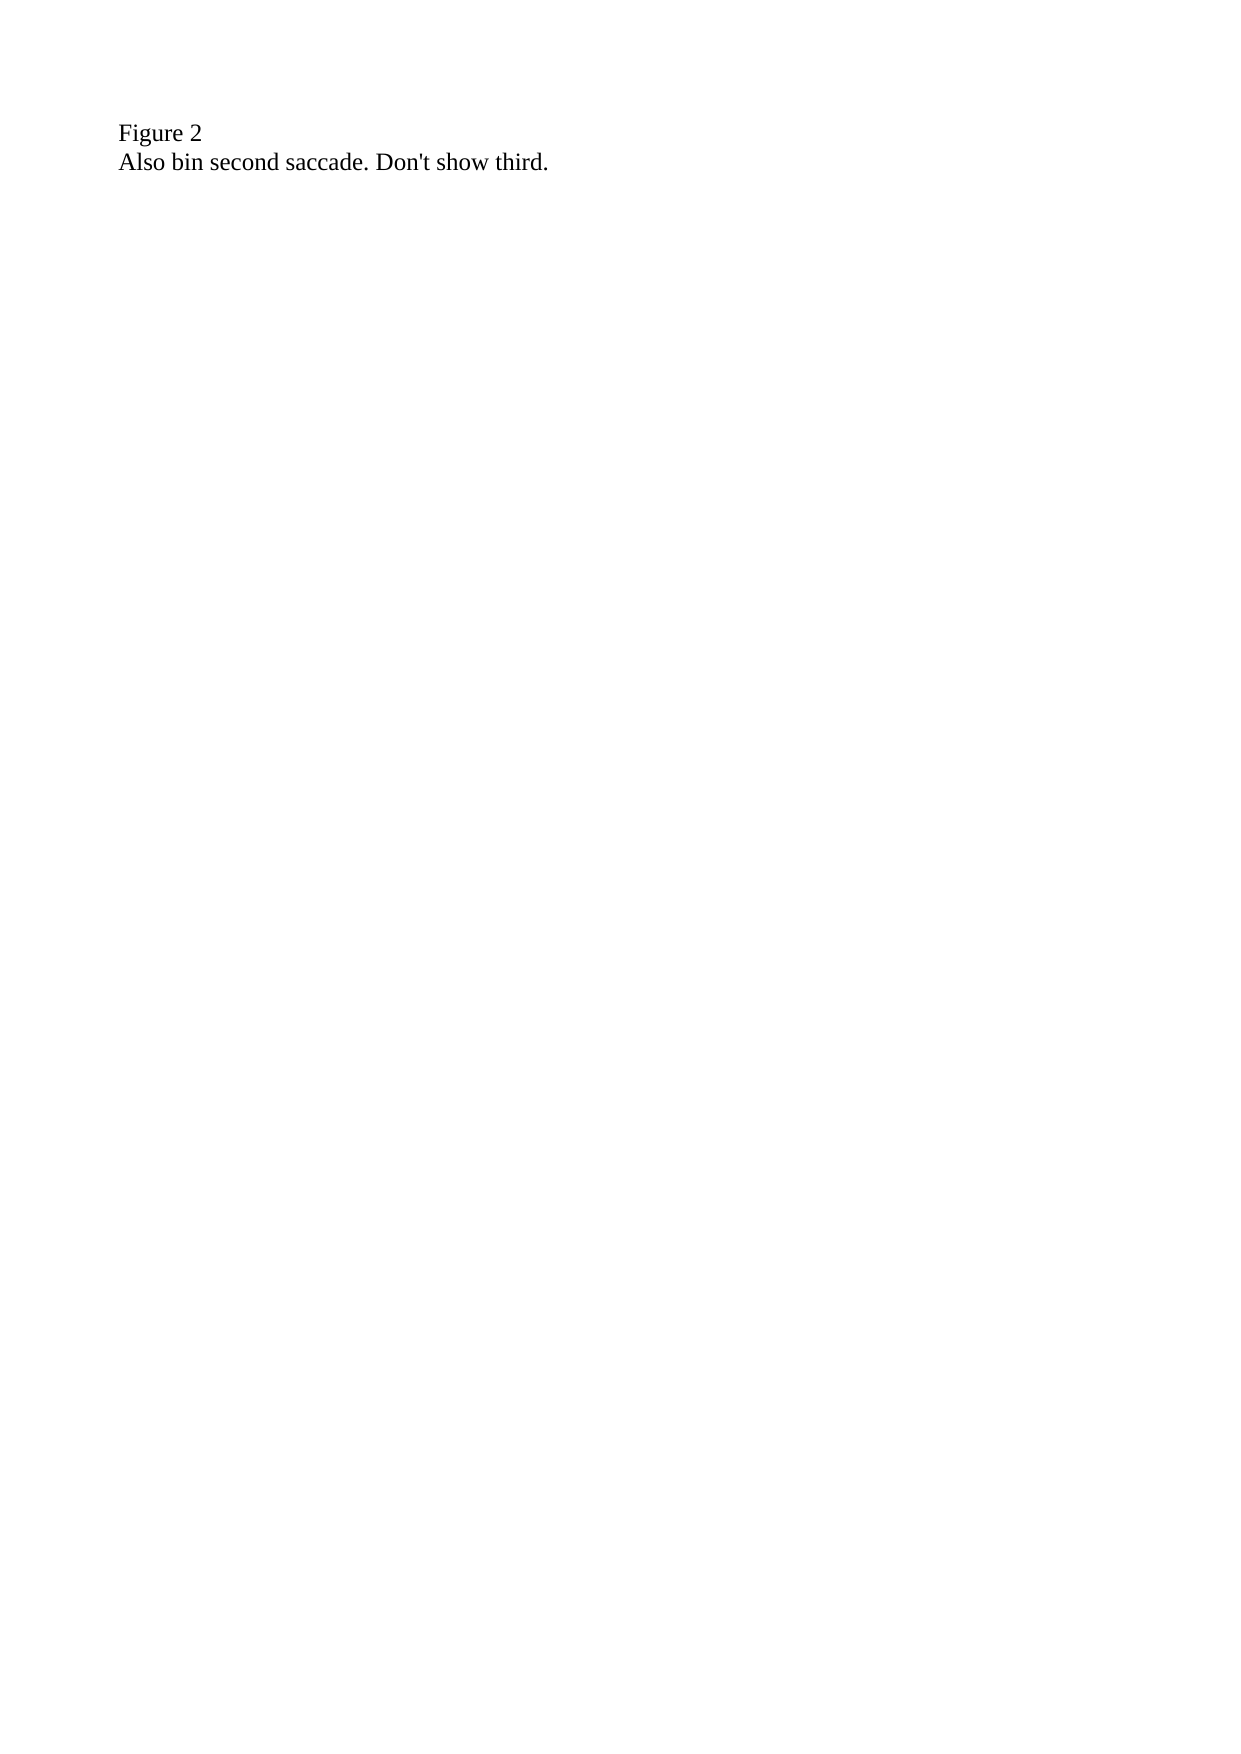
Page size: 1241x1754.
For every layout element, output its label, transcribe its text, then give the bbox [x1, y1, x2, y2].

text Also bin second saccade. Don't show third. [118, 147, 1122, 176]
text Figure 2 [118, 118, 1122, 147]
